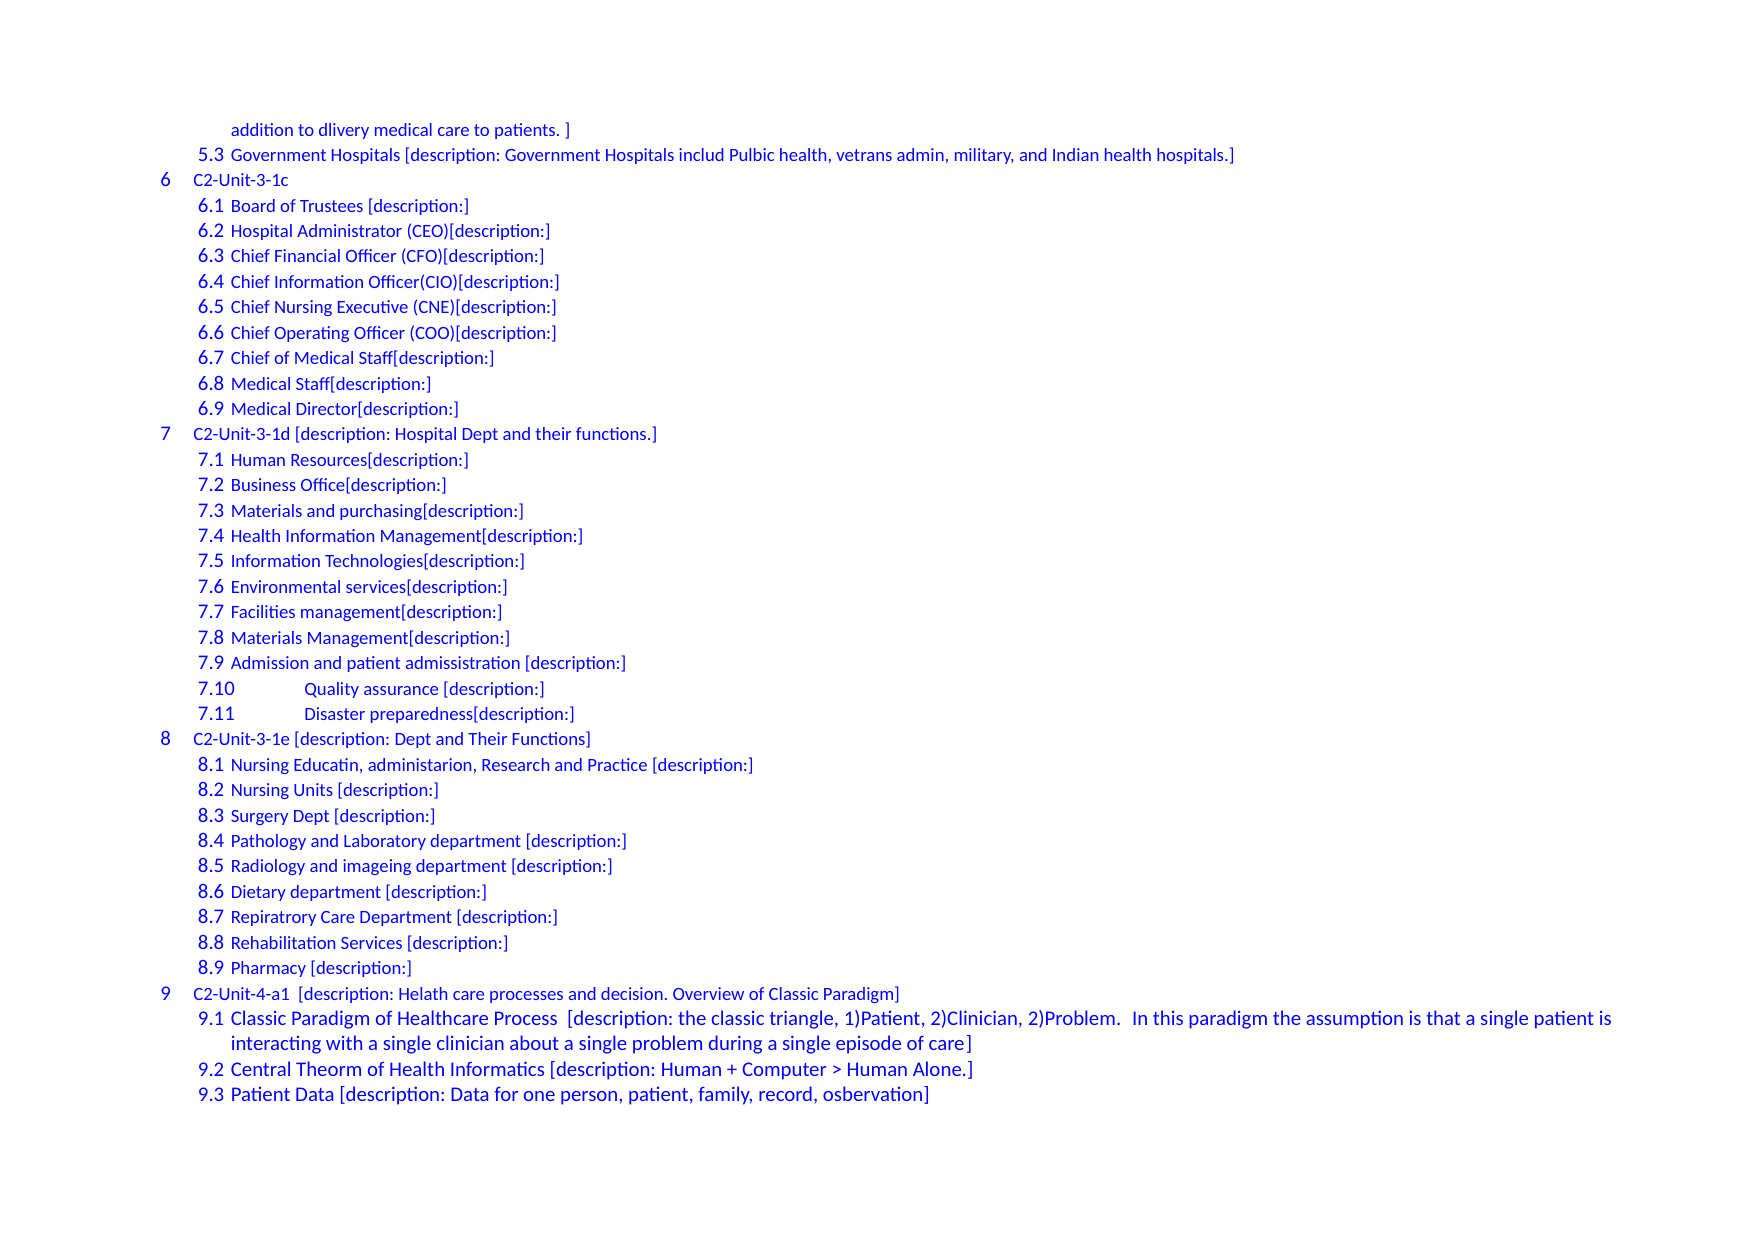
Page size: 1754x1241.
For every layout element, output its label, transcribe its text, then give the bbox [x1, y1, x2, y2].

list Pathology and Laboratory department [description:] [193, 827, 1636, 853]
list Environmental services[description:] [193, 573, 1636, 598]
list Business Office[description:] [193, 471, 1636, 497]
list Board of Trustees [description:] [193, 192, 1636, 217]
list Chief Financial Officer (CFO)[description:] [193, 243, 1636, 268]
list C2-Unit-4-a1 [description: Helath care processes and decision. Overview of Classic Paradigm] [156, 980, 1636, 1005]
list Admission and patient admissistration [description:] [193, 649, 1636, 675]
list Hospital Administrator (CEO)[description:] [193, 217, 1636, 243]
list Human Resources[description:] [193, 446, 1636, 471]
list C2-Unit-3-1c [156, 166, 1636, 192]
list Information Technologies[description:] [193, 548, 1636, 573]
list Government Hospitals [description: Government Hospitals includ Pulbic health, vetrans admin, military, and Indian health hospitals.] [193, 141, 1636, 166]
list Dietary department [description:] [193, 878, 1636, 903]
list Chief Operating Officer (COO)[description:] [193, 319, 1636, 344]
list Nursing Units [description:] [193, 776, 1636, 802]
list Nursing Educatin, administarion, Research and Practice [description:] [193, 751, 1636, 776]
list Chief Nursing Executive (CNE)[description:] [193, 293, 1636, 319]
list Chief of Medical Staff[description:] [193, 344, 1636, 370]
list Quality assurance [description:] [193, 675, 1636, 700]
list Surgery Dept [description:] [193, 802, 1636, 827]
list C2-Unit-3-1d [description: Hospital Dept and their functions.] [156, 421, 1636, 446]
list C2-Unit-3-1e [description: Dept and Their Functions] [156, 726, 1636, 751]
list addition to dlivery medical care to patients. ] [193, 118, 1636, 141]
list Medical Director[description:] [193, 395, 1636, 421]
list Pharmacy [description:] [193, 954, 1636, 980]
list Classic Paradigm of Healthcare Process [description: the classic triangle, 1)Patient, 2)Clinician, 2)Problem. In this paradigm the assumption is that a single patient is interacting with a single clinician about a single problem during a single episode of care] [193, 1005, 1636, 1056]
list Disaster preparedness[description:] [193, 700, 1636, 726]
list Radiology and imageing department [description:] [193, 853, 1636, 878]
list Materials Management[description:] [193, 624, 1636, 649]
list Chief Information Officer(CIO)[description:] [193, 268, 1636, 293]
list Patient Data [description: Data for one person, patient, family, record, osbervation] [193, 1081, 1636, 1107]
list Materials and purchasing[description:] [193, 497, 1636, 522]
list Medical Staff[description:] [193, 370, 1636, 395]
list Health Information Management[description:] [193, 522, 1636, 548]
list Rehabilitation Services [description:] [193, 929, 1636, 954]
list Facilities management[description:] [193, 598, 1636, 624]
list Central Theorm of Health Informatics [description: Human + Computer > Human Alone.] [193, 1056, 1636, 1081]
list Repiratrory Care Department [description:] [193, 903, 1636, 929]
